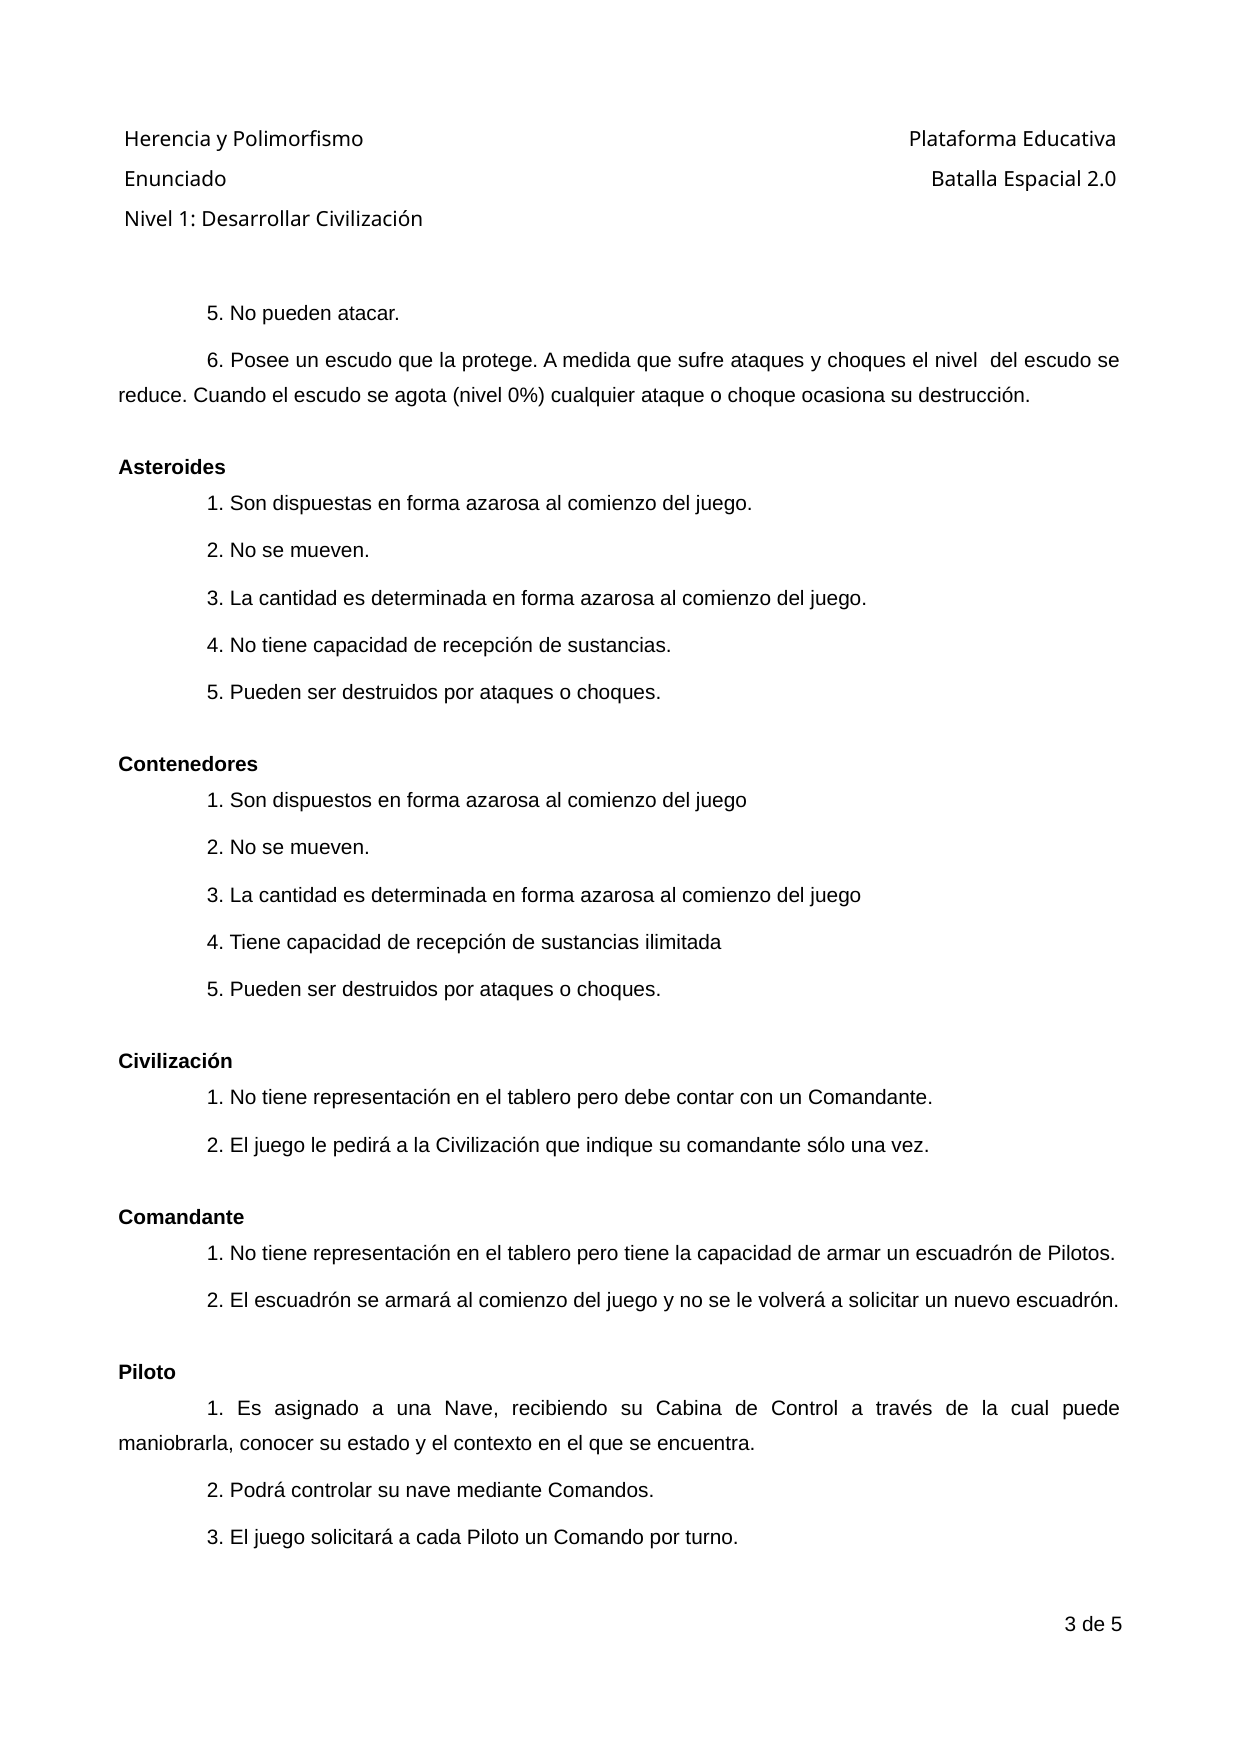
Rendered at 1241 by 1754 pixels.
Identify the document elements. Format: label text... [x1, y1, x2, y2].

text 4. Tiene capacidad de recepción de sustancias ilimitada [118, 931, 1122, 954]
text 1. Son dispuestas en forma azarosa al comienzo del juego. [118, 491, 1122, 515]
text 2. El juego le pedirá a la Civilización que indique su comandante sólo una vez. [118, 1133, 1122, 1156]
subtitle Contenedores [118, 753, 1122, 776]
text 1. No tiene representación en el tablero pero debe contar con un Comandante. [118, 1086, 1122, 1109]
text 1. No tiene representación en el tablero pero tiene la capacidad de armar un escuadrón de Pilotos. [118, 1241, 1122, 1264]
subtitle Piloto [118, 1361, 1122, 1384]
text 6. Posee un escudo que la protege. A medida que sufre ataques y choques el nivel del escudo se reduce. Cuando el escudo se agota (nivel 0%) cualquier ataque o choque ocasiona su destrucción. [118, 349, 1122, 407]
text 4. No tiene capacidad de recepción de sustancias. [118, 633, 1122, 657]
text 3. La cantidad es determinada en forma azarosa al comienzo del juego [118, 883, 1122, 906]
text 5. No pueden atacar. [118, 301, 1122, 324]
text 1. Es asignado a una Nave, recibiendo su Cabina de Control a través de la cual puede maniobrarla, conocer su estado y el contexto en el que se encuentra. [118, 1396, 1122, 1454]
text 2. No se mueven. [118, 836, 1122, 859]
text 2. El escuadrón se armará al comienzo del juego y no se le volverá a solicitar un nuevo escuadrón. [118, 1288, 1122, 1312]
text 3. La cantidad es determinada en forma azarosa al comienzo del juego. [118, 586, 1122, 609]
text 2. No se mueven. [118, 539, 1122, 562]
text 2. Podrá controlar su nave mediante Comandos. [118, 1478, 1122, 1502]
subtitle Asteroides [118, 456, 1122, 479]
text 3. El juego solicitará a cada Piloto un Comando por turno. [118, 1526, 1122, 1549]
subtitle Civilización [118, 1050, 1122, 1073]
text 1. Son dispuestos en forma azarosa al comienzo del juego [118, 789, 1122, 812]
text 5. Pueden ser destruidos por ataques o choques. [118, 978, 1122, 1001]
subtitle Comandante [118, 1205, 1122, 1229]
text 5. Pueden ser destruidos por ataques o choques. [118, 681, 1122, 704]
